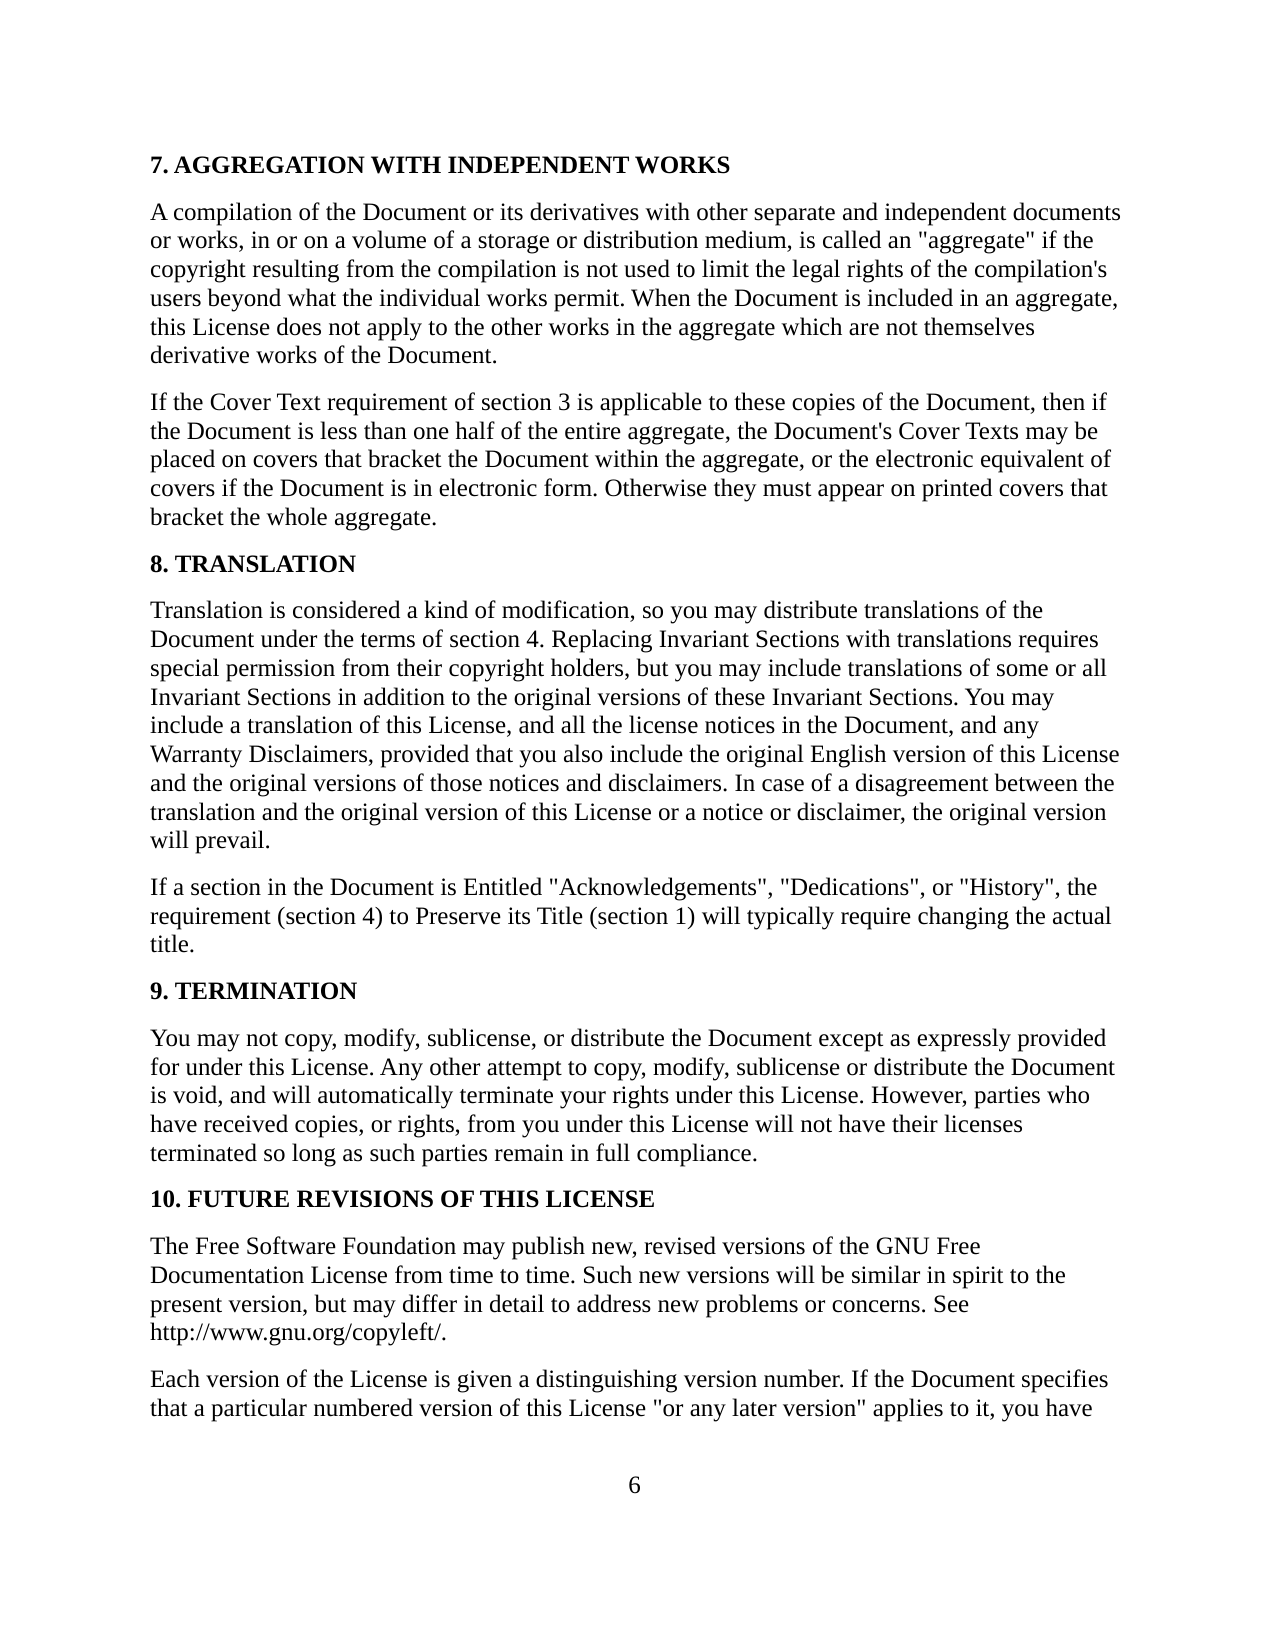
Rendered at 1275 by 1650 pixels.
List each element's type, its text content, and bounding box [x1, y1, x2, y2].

text 8. TRANSLATION [150, 549, 1125, 577]
text A compilation of the Document or its derivatives with other separate and independent documents or works, in or on a volume of a storage or distribution medium, is called an "aggregate" if the copyright resulting from the compilation is not used to limit the legal rights of the compilation's users beyond what the individual works permit. When the Document is included in an aggregate, this License does not apply to the other works in the aggregate which are not themselves derivative works of the Document. [150, 197, 1125, 369]
text 9. TERMINATION [150, 976, 1125, 1005]
text If a section in the Document is Entitled "Acknowledgements", "Dedications", or "History", the requirement (section 4) to Preserve its Title (section 1) will typically require changing the actual title. [150, 872, 1125, 958]
text Translation is considered a kind of modification, so you may distribute translations of the Document under the terms of section 4. Replacing Invariant Sections with translations requires special permission from their copyright holders, but you may include translations of some or all Invariant Sections in addition to the original versions of these Invariant Sections. You may include a translation of this License, and all the license notices in the Document, and any Warranty Disclaimers, provided that you also include the original English version of this License and the original versions of those notices and disclaimers. In case of a disagreement between the translation and the original version of this License or a notice or disclaimer, the original version will prevail. [150, 595, 1125, 854]
text 10. FUTURE REVISIONS OF THIS LICENSE [150, 1184, 1125, 1213]
text The Free Software Foundation may publish new, revised versions of the GNU Free Documentation License from time to time. Such new versions will be similar in spirit to the present version, but may differ in detail to address new problems or concerns. See http://www.gnu.org/copyleft/. [150, 1231, 1125, 1346]
text If the Cover Text requirement of section 3 is applicable to these copies of the Document, then if the Document is less than one half of the entire aggregate, the Document's Cover Texts may be placed on covers that bracket the Document within the aggregate, or the electronic equivalent of covers if the Document is in electronic form. Otherwise they must appear on printed covers that bracket the whole aggregate. [150, 387, 1125, 531]
text 7. AGGREGATION WITH INDEPENDENT WORKS [150, 150, 1125, 179]
text Each version of the License is given a distinguishing version number. If the Document specifies that a particular numbered version of this License "or any later version" applies to it, you have [150, 1364, 1125, 1422]
text You may not copy, modify, sublicense, or distribute the Document except as expressly provided for under this License. Any other attempt to copy, modify, sublicense or distribute the Document is void, and will automatically terminate your rights under this License. However, parties who have received copies, or rights, from you under this License will not have their licenses terminated so long as such parties remain in full compliance. [150, 1023, 1125, 1167]
